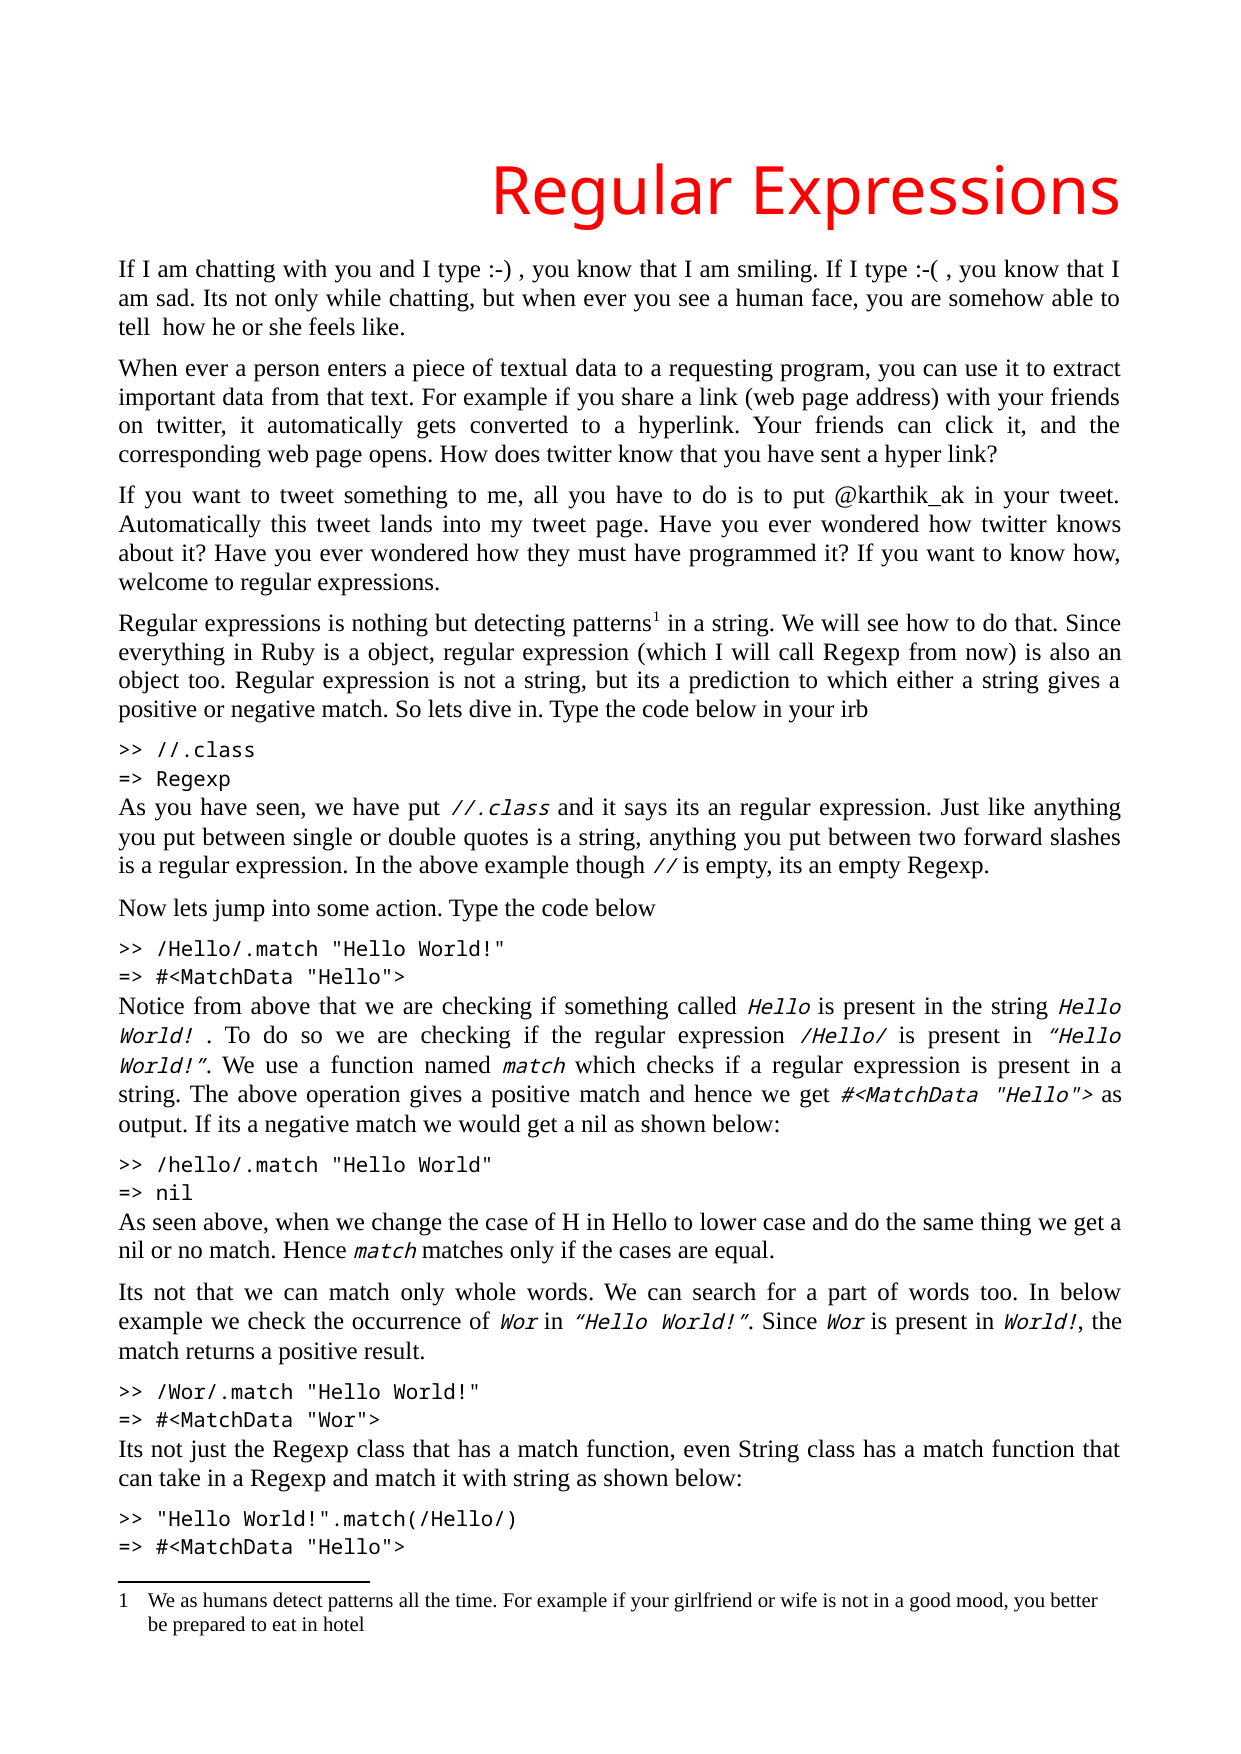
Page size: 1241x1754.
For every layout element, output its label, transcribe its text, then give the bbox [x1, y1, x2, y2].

text >> //.class [118, 736, 1122, 764]
text As you have seen, we have put //.class and it says its an regular expression. Just like anything you put between single or double quotes is a string, anything you put between two forward slashes is a regular expression. In the above example though // is empty, its an empty Regexp. [118, 792, 1122, 880]
text >> "Hello World!".match(/Hello/) [118, 1504, 1122, 1532]
text If you want to tweet something to me, all you have to do is to put @karthik_ak in your tweet. Automatically this tweet lands into my tweet page. Have you ever wondered how twitter knows about it? Have you ever wondered how they must have programmed it? If you want to know how, welcome to regular expressions. [118, 481, 1122, 596]
text => #<MatchData "Hello"> [118, 962, 1122, 991]
text We as humans detect patterns all the time. For example if your girlfriend or wife is not in a good mood, you better be prepared to eat in hotel [118, 1588, 1122, 1636]
subtitle Regular Expressions [118, 143, 1122, 242]
text => #<MatchData "Wor"> [118, 1405, 1122, 1434]
text Now lets jump into some action. Type the code below [118, 893, 1122, 921]
text => Regexp [118, 764, 1122, 792]
text When ever a person enters a piece of textual data to a requesting program, you can use it to extract important data from that text. For example if you share a link (web page address) with your friends on twitter, it automatically gets converted to a hyperlink. Your friends can click it, and the corresponding web page opens. How does twitter know that you have sent a hyper link? [118, 353, 1122, 468]
text => nil [118, 1178, 1122, 1207]
text Notice from above that we are checking if something called Hello is present in the string Hello World! . To do so we are checking if the regular expression /Hello/ is present in “Hello World!”. We use a function named match which checks if a regular expression is present in a string. The above operation gives a positive match and hence we get #<MatchData "Hello"> as output. If its a negative match we would get a nil as shown below: [118, 991, 1122, 1137]
text Regular expressions is nothing but detecting patterns in a string. We will see how to do that. Since everything in Ruby is a object, regular expression (which I will call Regexp from now) is also an object too. Regular expression is not a string, but its a prediction to which either a string gives a positive or negative match. So lets dive in. Type the code below in your irb [118, 608, 1122, 723]
text Its not that we can match only whole words. We can search for a part of words too. In below example we check the occurrence of Wor in “Hello World!”. Since Wor is present in World!, the match returns a positive result. [118, 1277, 1122, 1364]
text As seen above, when we change the case of H in Hello to lower case and do the same thing we get a nil or no match. Hence match matches only if the cases are equal. [118, 1207, 1122, 1265]
text If I am chatting with you and I type :-) , you know that I am smiling. If I type :-( , you know that I am sad. Its not only while chatting, but when ever you see a human face, you are somehow able to tell how he or she feels like. [118, 254, 1122, 341]
text => #<MatchData "Hello"> [118, 1532, 1122, 1561]
text >> /Wor/.match "Hello World!" [118, 1377, 1122, 1405]
text >> /hello/.match "Hello World" [118, 1150, 1122, 1178]
text Its not just the Regexp class that has a match function, even String class has a match function that can take in a Regexp and match it with string as shown below: [118, 1434, 1122, 1491]
text >> /Hello/.match "Hello World!" [118, 934, 1122, 962]
